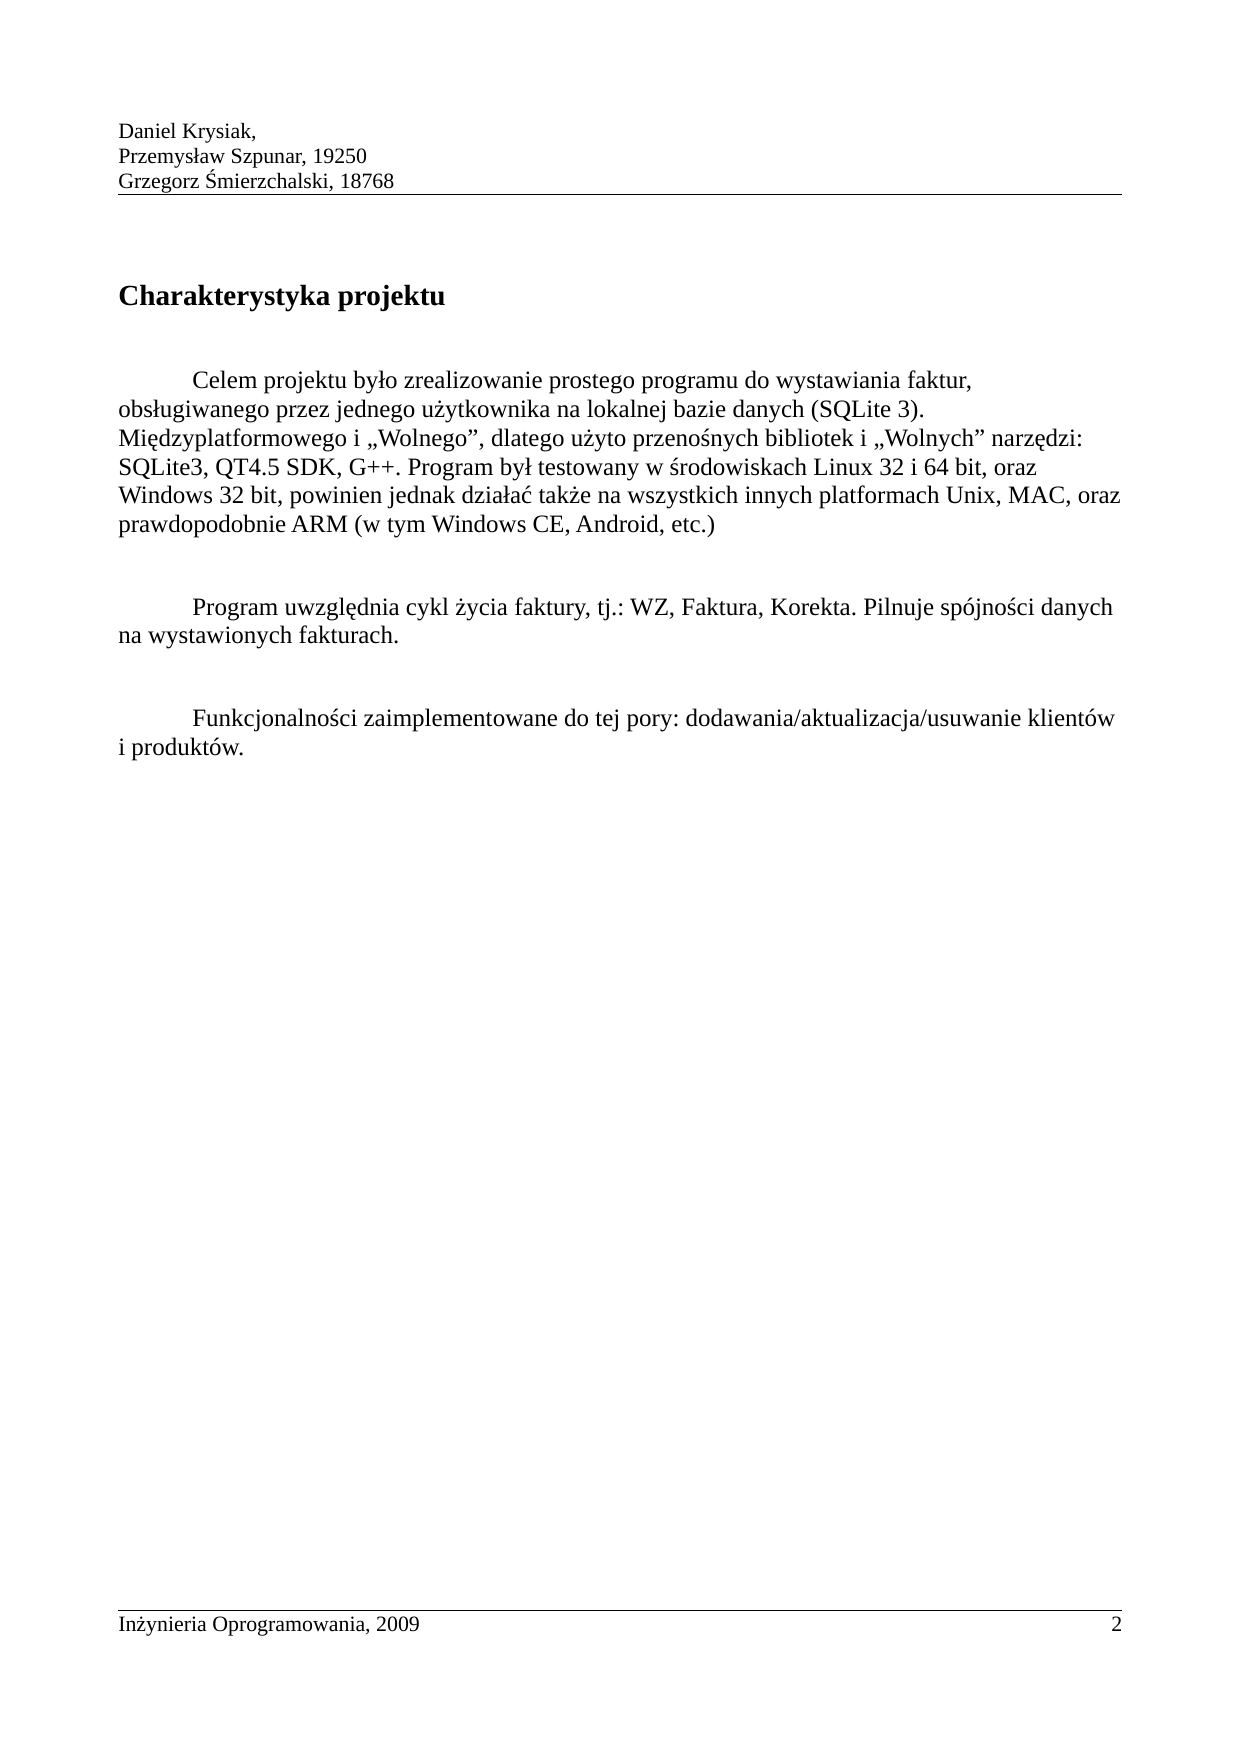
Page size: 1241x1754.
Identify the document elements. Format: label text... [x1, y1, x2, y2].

text Program uwzględnia cykl życia faktury, tj.: WZ, Faktura, Korekta. Pilnuje spójności danych na wystawionych fakturach. [118, 592, 1122, 649]
text Funkcjonalności zaimplementowane do tej pory: dodawania/aktualizacja/usuwanie klientów i produktów. [118, 703, 1122, 760]
text Celem projektu było zrealizowanie prostego programu do wystawiania faktur, obsługiwanego przez jednego użytkownika na lokalnej bazie danych (SQLite 3). Międzyplatformowego i „Wolnego”, dlatego użyto przenośnych bibliotek i „Wolnych” narzędzi: SQLite3, QT4.5 SDK, G++. Program był testowany w środowiskach Linux 32 i 64 bit, oraz Windows 32 bit, powinien jednak działać także na wszystkich innych platformach Unix, MAC, oraz prawdopodobnie ARM (w tym Windows CE, Android, etc.) [118, 365, 1122, 538]
subtitle Charakterystyka projektu [118, 278, 1122, 312]
